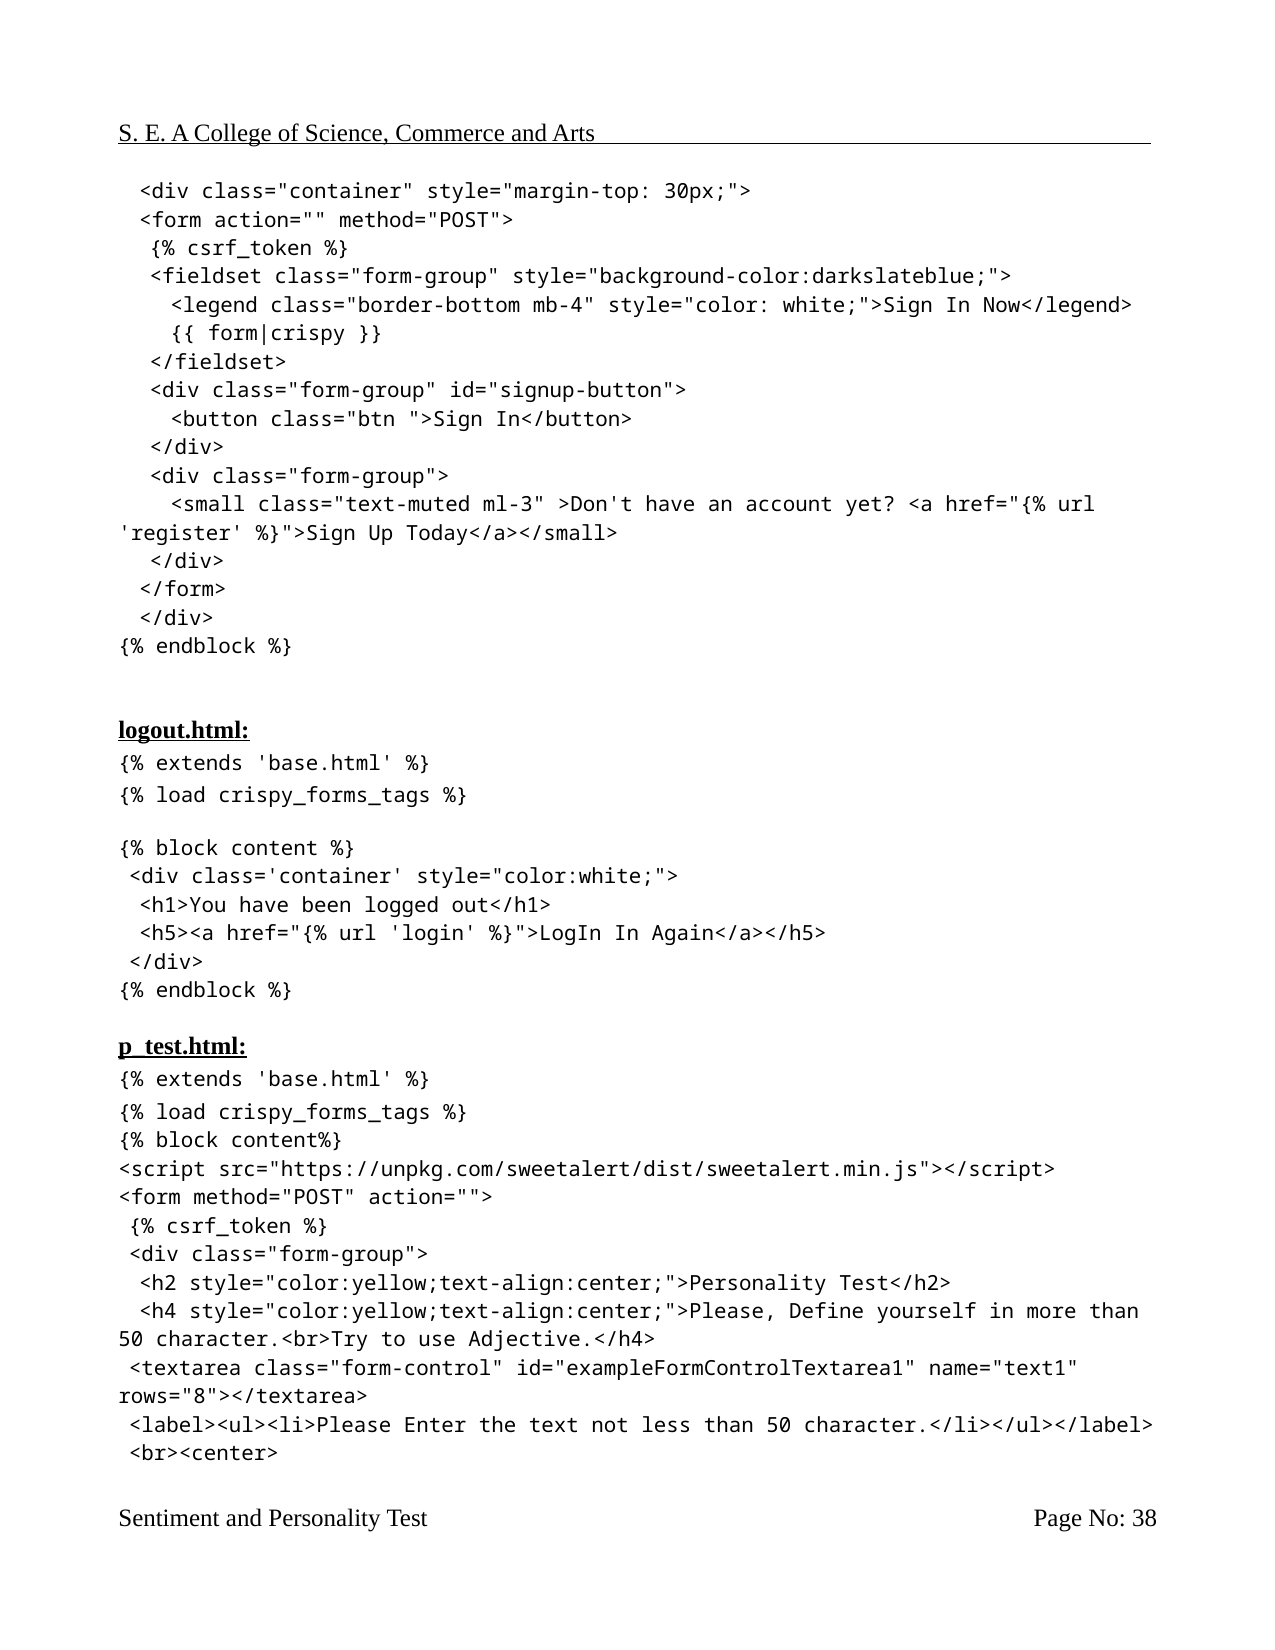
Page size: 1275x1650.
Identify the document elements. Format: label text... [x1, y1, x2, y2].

text <div class='container' style="color:white;"> [118, 862, 1157, 890]
text <div class="form-group"> [118, 461, 1157, 489]
text <legend class="border-bottom mb-4" style="color: white;">Sign In Now</legend> [118, 290, 1157, 318]
text {% load crispy_forms_tags %} [118, 1097, 1157, 1125]
text </div> [118, 603, 1157, 631]
text <fieldset class="form-group" style="background-color:darkslateblue;"> [118, 262, 1157, 290]
text {% extends 'base.html' %} [118, 1064, 1157, 1093]
text <h2 style="color:yellow;text-align:center;">Personality Test</h2> [118, 1268, 1157, 1296]
text {% block content %} [118, 833, 1157, 862]
text </form> [118, 574, 1157, 603]
text {{ form|crispy }} [118, 318, 1157, 347]
text <div class="container" style="margin-top: 30px;"> [118, 176, 1157, 205]
text </fieldset> [118, 347, 1157, 375]
text <textarea class="form-control" id="exampleFormControlTextarea1" name="text1" rows="8"></textarea> [118, 1353, 1157, 1410]
text {% endblock %} [118, 631, 1157, 660]
text </div> [118, 947, 1157, 975]
text <br><center> [118, 1438, 1157, 1467]
text {% block content%} [118, 1125, 1157, 1154]
text <div class="form-group"> [118, 1239, 1157, 1268]
text <form method="POST" action=""> [118, 1182, 1157, 1211]
text <h5><a href="{% url 'login' %}">LogIn In Again</a></h5> [118, 918, 1157, 947]
text <div class="form-group" id="signup-button"> [118, 375, 1157, 404]
text {% load crispy_forms_tags %} [118, 781, 1157, 809]
text <small class="text-muted ml-3" >Don't have an account yet? <a href="{% url 'register' %}">Sign Up Today</a></small> [118, 489, 1157, 546]
text {% endblock %} [118, 975, 1157, 1004]
text {% extends 'base.html' %} [118, 748, 1157, 776]
text <h1>You have been logged out</h1> [118, 890, 1157, 918]
text p_test.html: [118, 1031, 1157, 1060]
text {% csrf_token %} [118, 233, 1157, 262]
text </div> [118, 432, 1157, 461]
text {% csrf_token %} [118, 1211, 1157, 1239]
text logout.html: [118, 715, 1157, 744]
text </div> [118, 546, 1157, 574]
text <label><ul><li>Please Enter the text not less than 50 character.</li></ul></label> [118, 1410, 1157, 1438]
text <h4 style="color:yellow;text-align:center;">Please, Define yourself in more than 50 character.<br>Try to use Adjective.</h4> [118, 1296, 1157, 1353]
text <form action="" method="POST"> [118, 205, 1157, 233]
text <button class="btn ">Sign In</button> [118, 404, 1157, 432]
text <script src="https://unpkg.com/sweetalert/dist/sweetalert.min.js"></script> [118, 1154, 1157, 1182]
